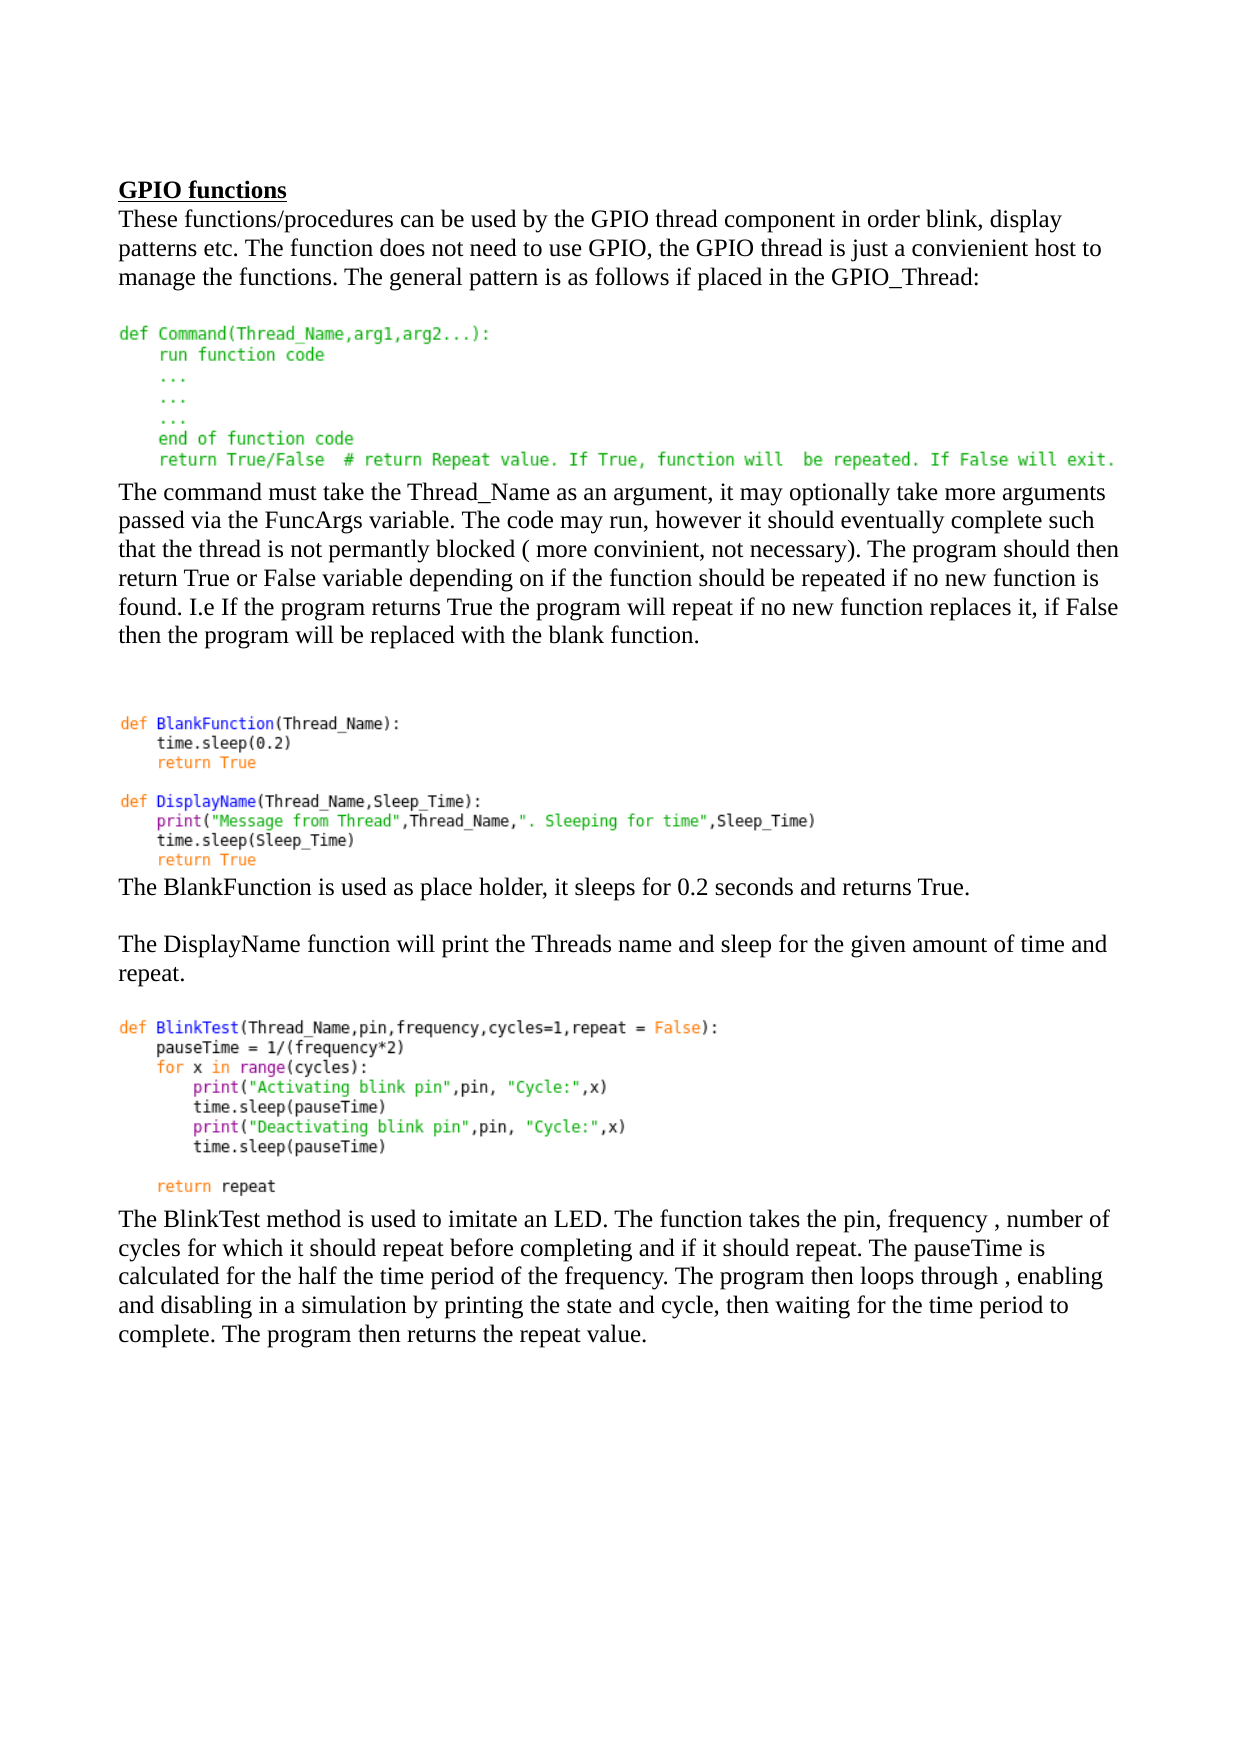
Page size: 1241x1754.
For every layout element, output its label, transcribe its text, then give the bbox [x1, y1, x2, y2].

picture [118, 706, 819, 872]
text The command must take the Thread_Name as an argument, it may optionally take more arguments passed via the FuncArgs variable. The code may run, however it should eventually complete such that the thread is not permantly blocked ( more convinient, not necessary). The program should then return True or False variable depending on if the function should be repeated if no new function is found. I.e If the program returns True the program will repeat if no new function replaces it, if False then the program will be replaced with the blank function. [118, 477, 1122, 649]
picture [118, 319, 1123, 477]
text GPIO functions [118, 176, 1122, 204]
text The DisplayName function will print the Threads name and sleep for the given amount of time and repeat. [118, 929, 1122, 987]
text The BlinkTest method is used to imitate an LED. The function takes the pin, frequency , number of cycles for which it should repeat before completing and if it should repeat. The pauseTime is calculated for the half the time period of the frequency. The program then loops through , enabling and disabling in a simulation by printing the state and cycle, then waiting for the time period to complete. The program then returns the repeat value. [118, 1016, 1122, 1348]
text These functions/procedures can be used by the GPIO thread component in order blink, display patterns etc. The function does not need to use GPIO, the GPIO thread is just a convienient host to manage the functions. The general pattern is as follows if placed in the GPIO_Thread: [118, 204, 1122, 291]
picture [118, 1015, 723, 1204]
text The BlankFunction is used as place holder, it sleeps for 0.2 seconds and returns True. [118, 707, 1122, 901]
